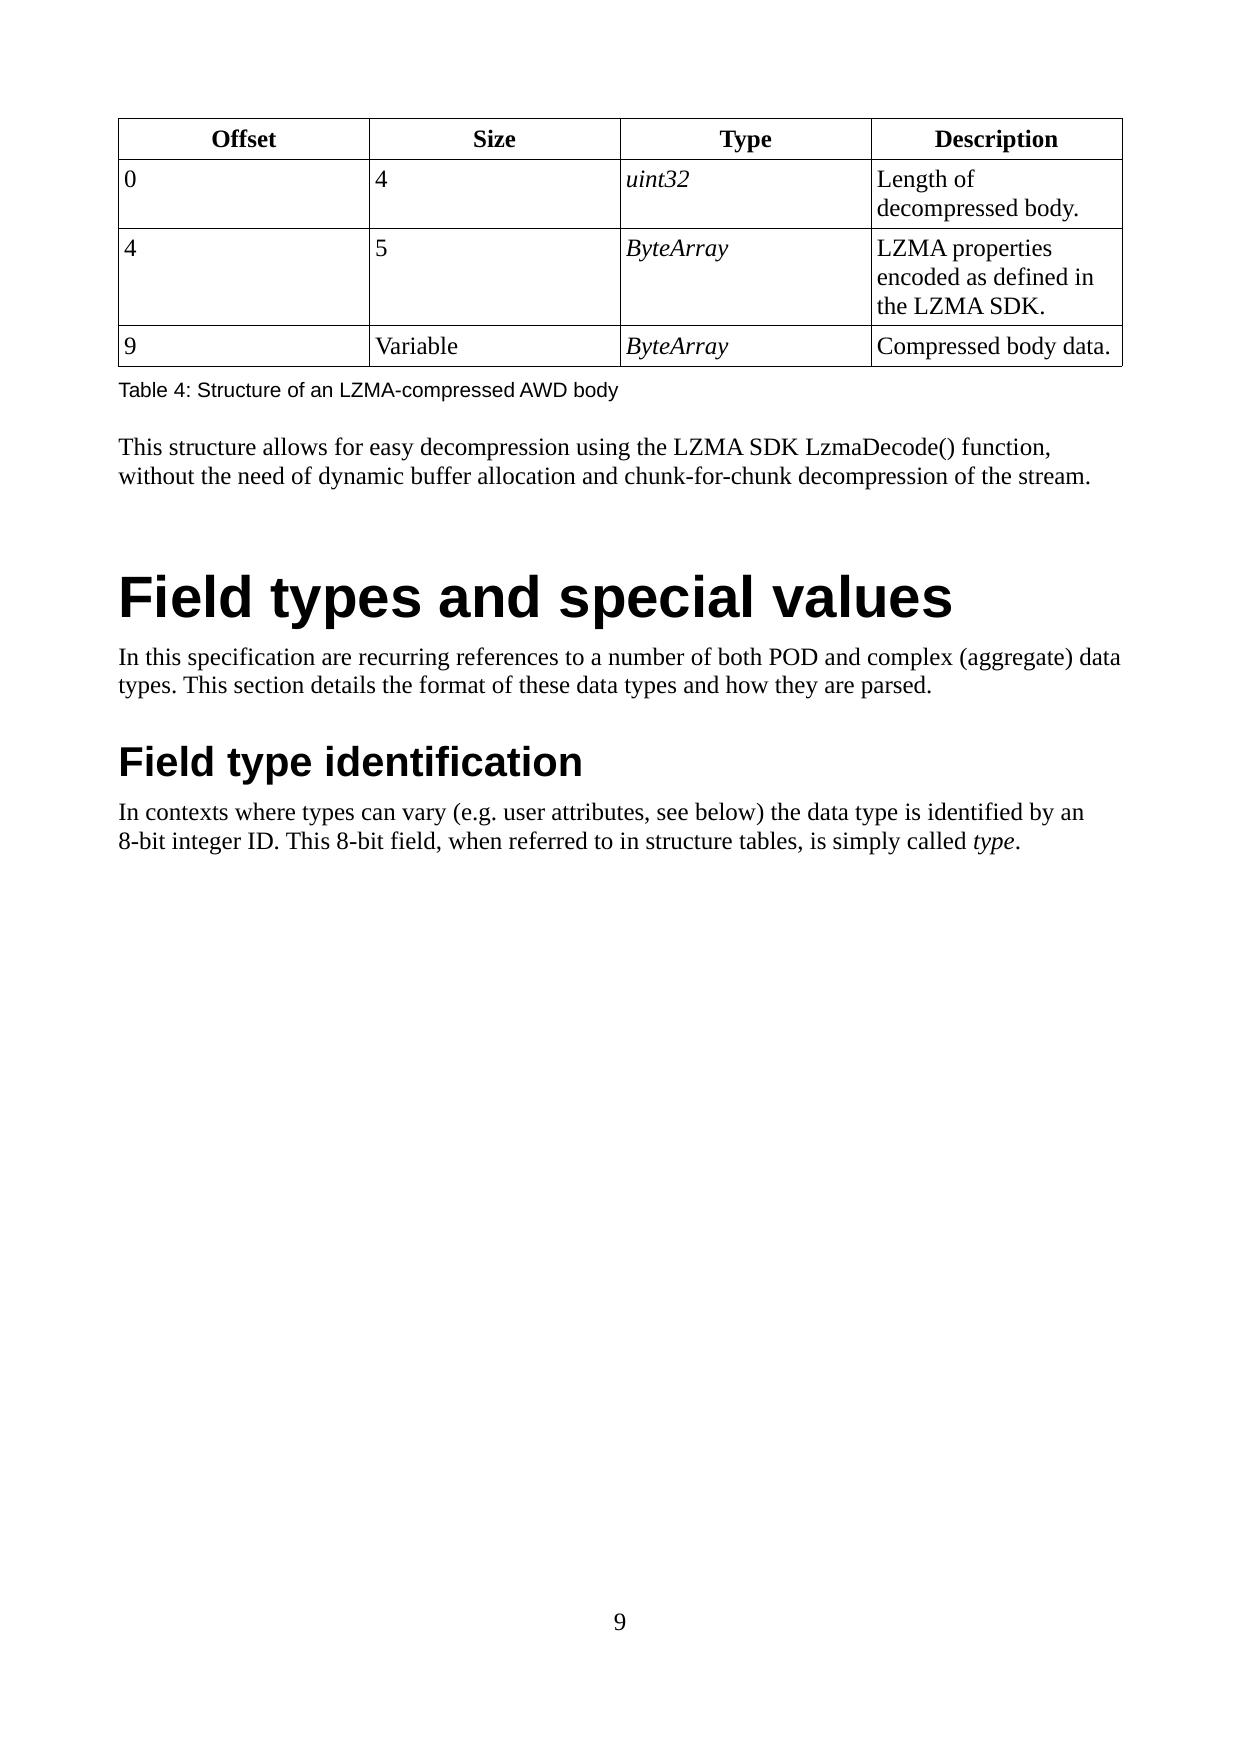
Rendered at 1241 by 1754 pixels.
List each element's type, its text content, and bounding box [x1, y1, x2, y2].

table_cell ByteArray [621, 326, 871, 366]
table_cell Length of decompressed body. [872, 160, 1122, 227]
table_cell LZMA properties encoded as defined in the LZMA SDK. [872, 229, 1122, 325]
subtitle Field type identification [118, 737, 1122, 785]
table_cell ByteArray [621, 229, 871, 325]
table_header Description [872, 119, 1122, 158]
table_cell 5 [370, 229, 620, 325]
text This structure allows for easy decompression using the LZMA SDK LzmaDecode() function, without the need of dynamic buffer allocation and chunk-for-chunk decompression of the stream. [118, 432, 1122, 490]
text In contexts where types can vary (e.g. user attributes, see below) the data type is identified by an 8‑bit integer ID. This 8‑bit field, when referred to in structure tables, is simply called type. [118, 797, 1122, 855]
table_cell uint32 [621, 160, 871, 227]
table_cell 4 [119, 229, 369, 325]
table_header Type [621, 119, 871, 158]
table_header Offset [119, 119, 369, 158]
subtitle Field types and special values [118, 562, 1122, 629]
table_cell Variable [370, 326, 620, 366]
table_cell 0 [119, 160, 369, 227]
table_cell 4 [370, 160, 620, 227]
text In this specification are recurring references to a number of both POD and complex (aggregate) data types. This section details the format of these data types and how they are parsed. [118, 642, 1122, 699]
table_header Size [370, 119, 620, 158]
table_cell 9 [119, 326, 369, 366]
text Table 4: Structure of an LZMA-compressed AWD body [118, 378, 1122, 402]
table_cell Compressed body data. [872, 326, 1122, 366]
